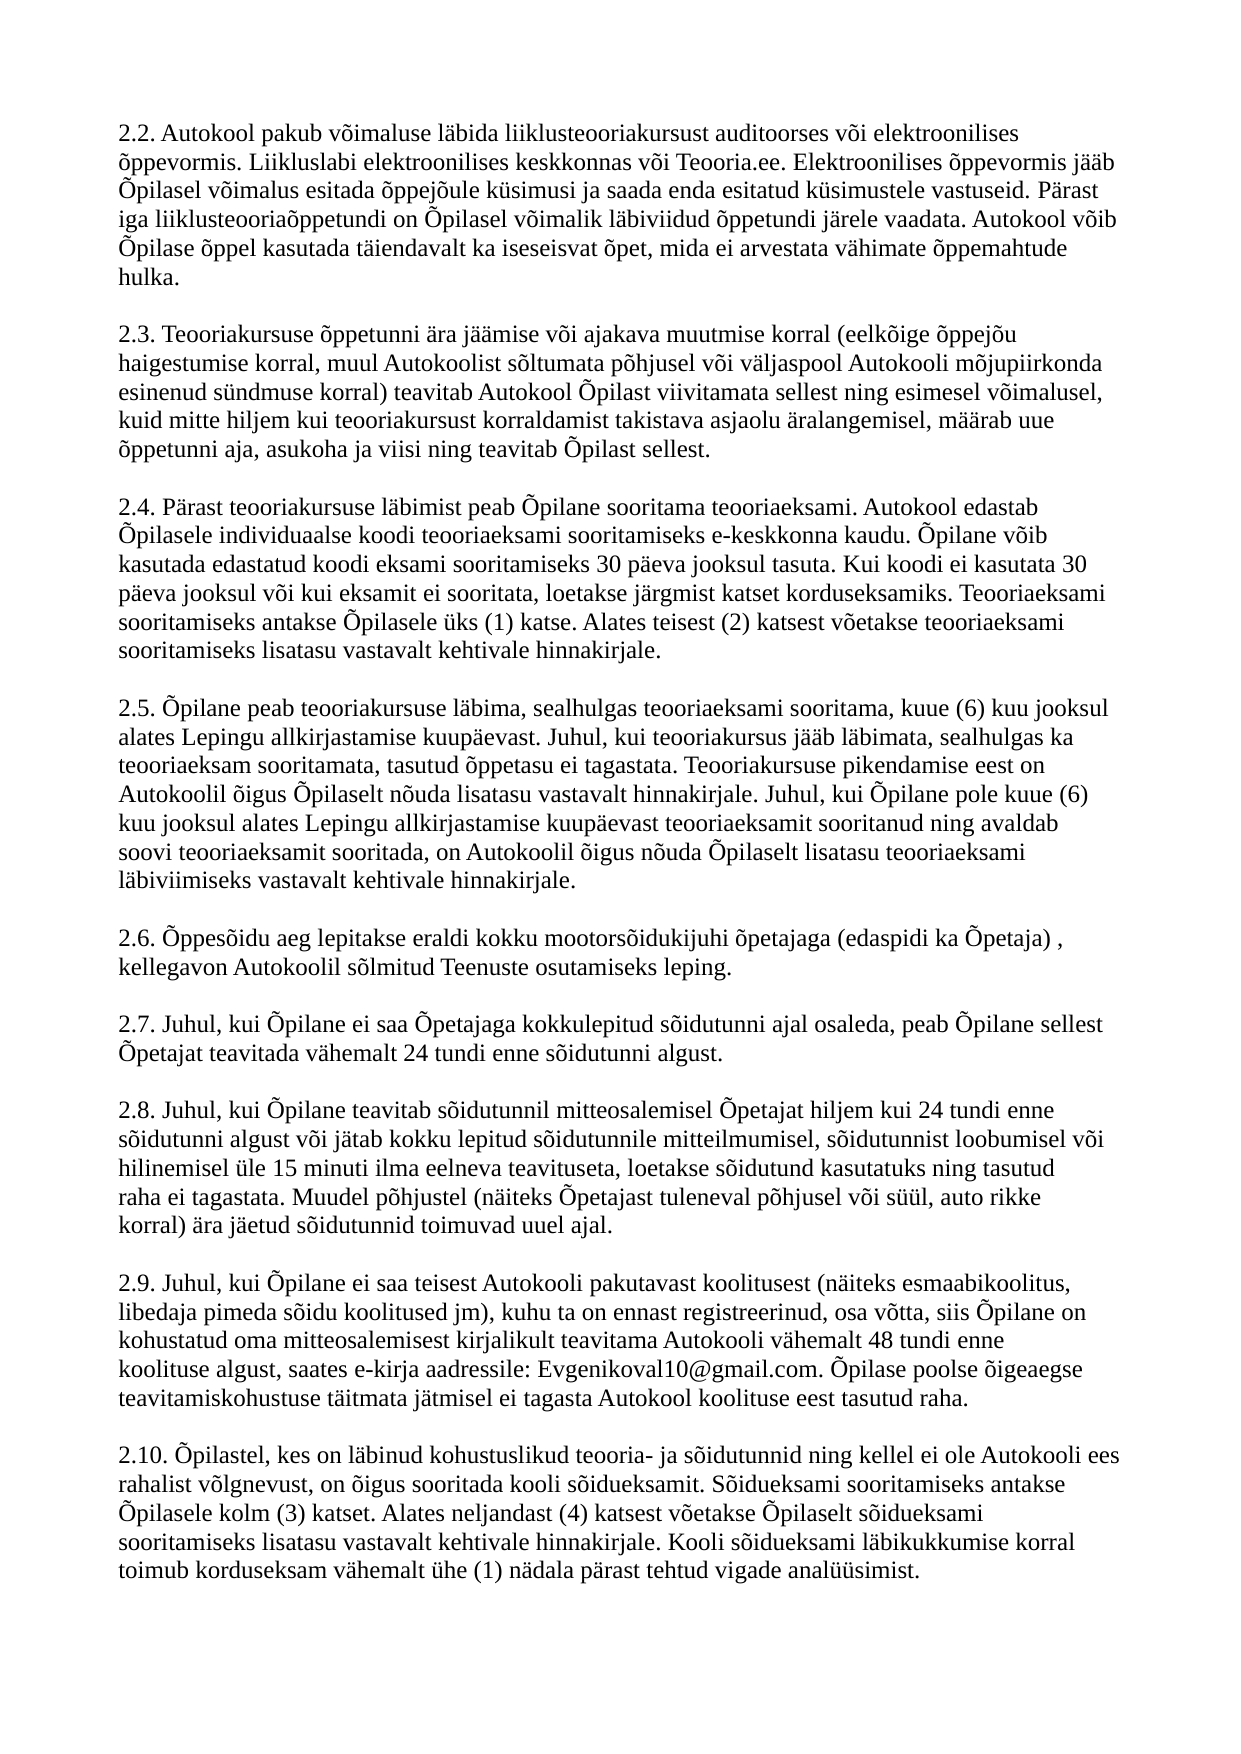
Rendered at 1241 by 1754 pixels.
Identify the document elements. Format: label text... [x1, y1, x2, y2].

text Õpetajat teavitada vähemalt 24 tundi enne sõidutunni algust. [118, 1038, 1122, 1067]
text Õpilasele kolm (3) katset. Alates neljandast (4) katsest võetakse Õpilaselt sõidueksami [118, 1498, 1122, 1527]
text korral) ära jäetud sõidutunnid toimuvad uuel ajal. [118, 1211, 1122, 1239]
text 2.8. Juhul, kui Õpilane teavitab sõidutunnil mitteosalemisel Õpetajat hiljem kui 24 tundi enne [118, 1096, 1122, 1124]
text soovi teooriaeksamit sooritada, on Autokoolil õigus nõuda Õpilaselt lisatasu teooriaeksami [118, 837, 1122, 866]
text sooritamiseks lisatasu vastavalt kehtivale hinnakirjale. Kooli sõidueksami läbikukkumise korral [118, 1527, 1122, 1556]
text sõidutunni algust või jätab kokku lepitud sõidutunnile mitteilmumisel, sõidutunnist loobumisel või [118, 1124, 1122, 1153]
text haigestumise korral, muul Autokoolist sõltumata põhjusel või väljaspool Autokooli mõjupiirkonda [118, 348, 1122, 377]
text koolituse algust, saates e-kirja aadressile: Evgenikoval10@gmail.com. Õpilase poolse õigeaegse [118, 1354, 1122, 1383]
text õppetunni aja, asukoha ja viisi ning teavitab Õpilast sellest. [118, 434, 1122, 463]
text Autokoolil õigus Õpilaselt nõuda lisatasu vastavalt hinnakirjale. Juhul, kui Õpilane pole kuue (6) [118, 779, 1122, 808]
text teooriaeksam sooritamata, tasutud õppetasu ei tagastata. Teooriakursuse pikendamise eest on [118, 751, 1122, 779]
text hilinemisel üle 15 minuti ilma eelneva teavituseta, loetakse sõidutund kasutatuks ning tasutud [118, 1153, 1122, 1182]
text kuid mitte hiljem kui teooriakursust korraldamist takistava asjaolu äralangemisel, määrab uue [118, 406, 1122, 434]
text 2.6. Õppesõidu aeg lepitakse eraldi kokku mootorsõidukijuhi õpetajaga (edaspidi ka Õpetaja) , kellegavon Autokoolil sõlmitud Teenuste osutamiseks leping. [118, 923, 1122, 981]
text 2.5. Õpilane peab teooriakursuse läbima, sealhulgas teooriaeksami sooritama, kuue (6) kuu jooksul [118, 693, 1122, 722]
text raha ei tagastata. Muudel põhjustel (näiteks Õpetajast tuleneval põhjusel või süül, auto rikke [118, 1182, 1122, 1211]
text 2.3. Teooriakursuse õppetunni ära jäämise või ajakava muutmise korral (eelkõige õppejõu [118, 319, 1122, 348]
text 2.2. Autokool pakub võimaluse läbida liiklusteooriakursust auditoorses või elektroonilises õppevormis. Liikluslabi elektroonilises keskkonnas või Teooria.ee. Elektroonilises õppevormis jääb Õpilasel võimalus esitada õppejõule küsimusi ja saada enda esitatud küsimustele vastuseid. Pärast iga liiklusteooriaõppetundi on Õpilasel võimalik läbiviidud õppetundi järele vaadata. Autokool võib Õpilase õppel kasutada täiendavalt ka iseseisvat õpet, mida ei arvestata vähimate õppemahtude hulka. [118, 118, 1122, 291]
text 2.9. Juhul, kui Õpilane ei saa teisest Autokooli pakutavast koolitusest (näiteks esmaabikoolitus, libedaja pimeda sõidu koolitused jm), kuhu ta on ennast registreerinud, osa võtta, siis Õpilane on [118, 1268, 1122, 1326]
text 2.7. Juhul, kui Õpilane ei saa Õpetajaga kokkulepitud sõidutunni ajal osaleda, peab Õpilane sellest [118, 1009, 1122, 1038]
text sooritamiseks antakse Õpilasele üks (1) katse. Alates teisest (2) katsest võetakse teooriaeksami [118, 607, 1122, 636]
text sooritamiseks lisatasu vastavalt kehtivale hinnakirjale. [118, 636, 1122, 664]
text läbiviimiseks vastavalt kehtivale hinnakirjale. [118, 866, 1122, 894]
text kuu jooksul alates Lepingu allkirjastamise kuupäevast teooriaeksamit sooritanud ning avaldab [118, 808, 1122, 837]
text rahalist võlgnevust, on õigus sooritada kooli sõidueksamit. Sõidueksami sooritamiseks antakse [118, 1469, 1122, 1498]
text 2.10. Õpilastel, kes on läbinud kohustuslikud teooria- ja sõidutunnid ning kellel ei ole Autokooli ees [118, 1441, 1122, 1469]
text teavitamiskohustuse täitmata jätmisel ei tagasta Autokool koolituse eest tasutud raha. [118, 1383, 1122, 1412]
text alates Lepingu allkirjastamise kuupäevast. Juhul, kui teooriakursus jääb läbimata, sealhulgas ka [118, 722, 1122, 751]
text 2.4. Pärast teooriakursuse läbimist peab Õpilane sooritama teooriaeksami. Autokool edastab Õpilasele individuaalse koodi teooriaeksami sooritamiseks e-keskkonna kaudu. Õpilane võib kasutada edastatud koodi eksami sooritamiseks 30 päeva jooksul tasuta. Kui koodi ei kasutata 30 päeva jooksul või kui eksamit ei sooritata, loetakse järgmist katset korduseksamiks. Teooriaeksami [118, 492, 1122, 607]
text toimub korduseksam vähemalt ühe (1) nädala pärast tehtud vigade analüüsimist. [118, 1556, 1122, 1584]
text esinenud sündmuse korral) teavitab Autokool Õpilast viivitamata sellest ning esimesel võimalusel, [118, 377, 1122, 406]
text kohustatud oma mitteosalemisest kirjalikult teavitama Autokooli vähemalt 48 tundi enne [118, 1326, 1122, 1354]
